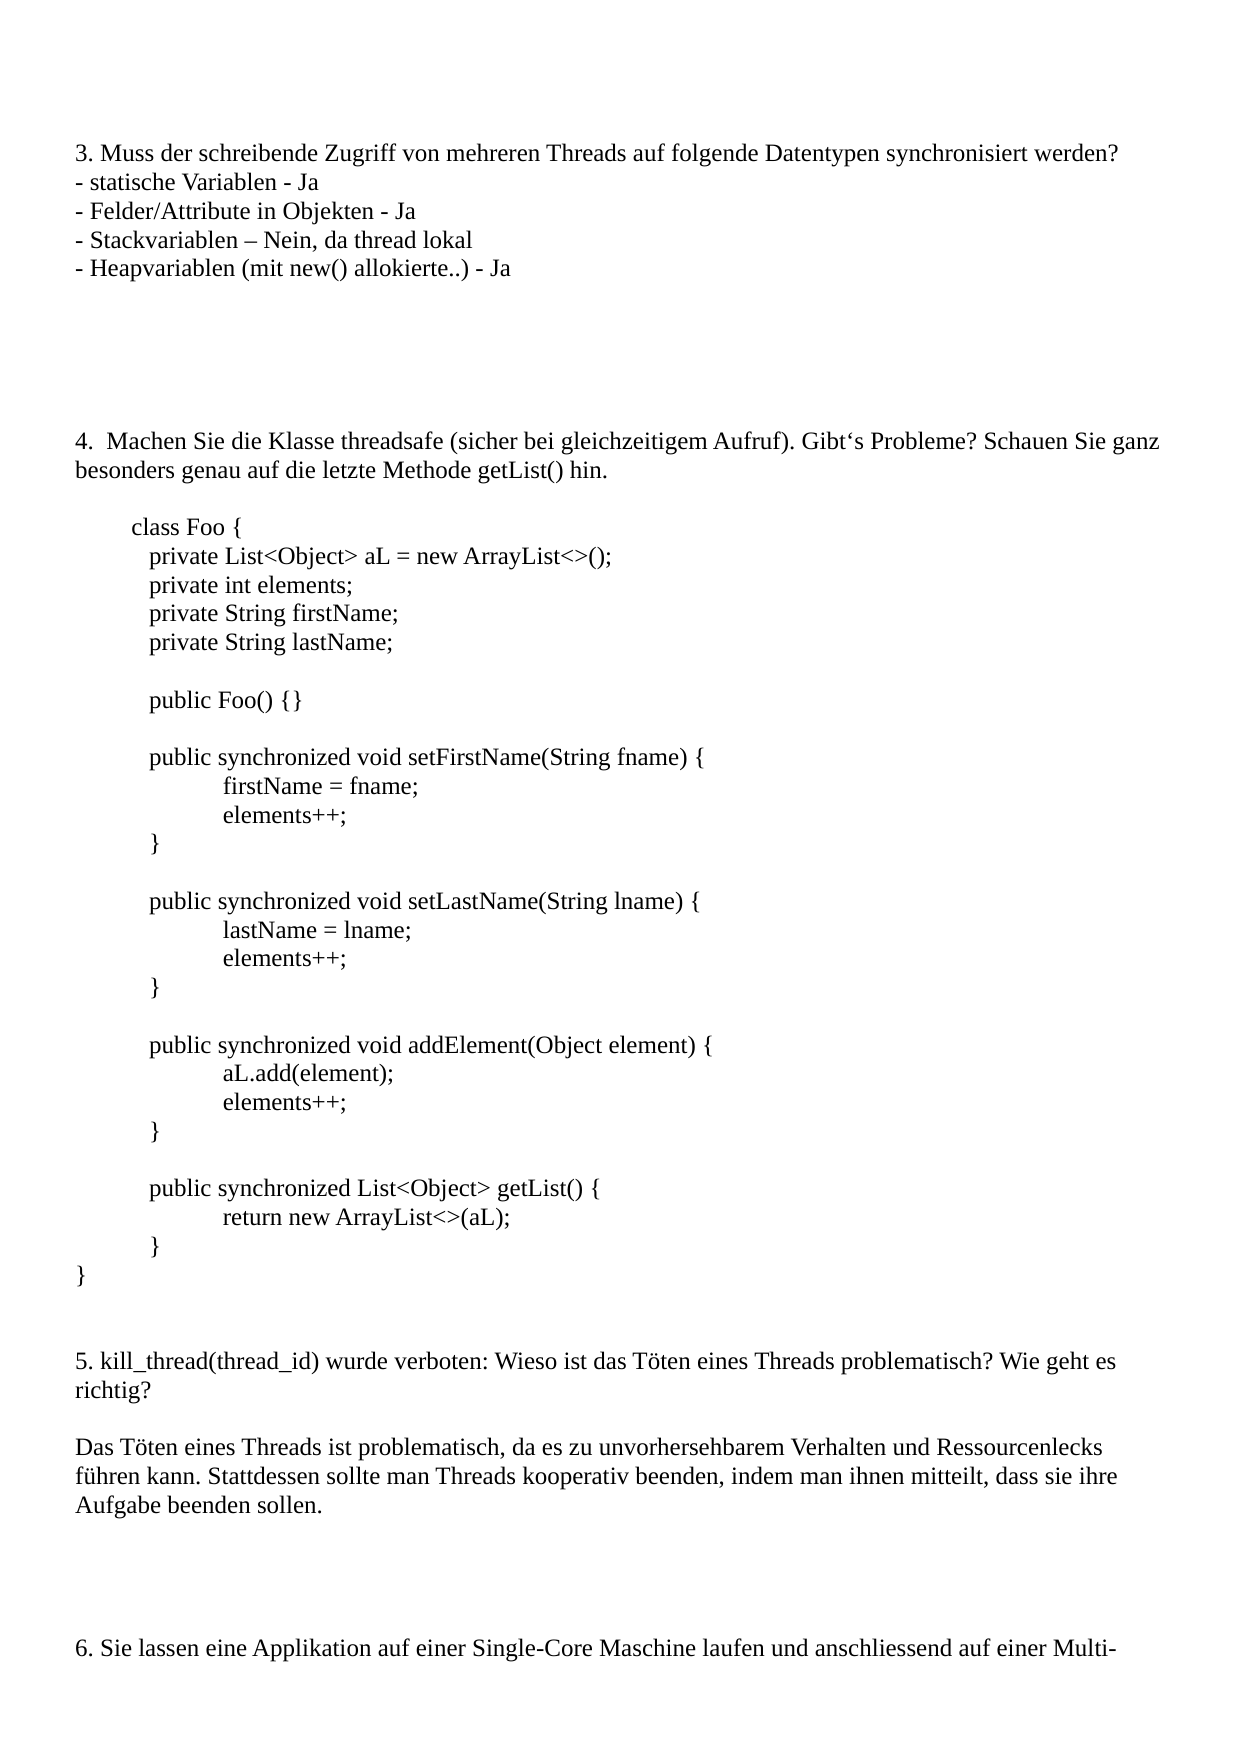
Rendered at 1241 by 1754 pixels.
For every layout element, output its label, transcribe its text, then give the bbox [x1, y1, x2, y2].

text class Foo { [75, 512, 1166, 541]
text 4. Machen Sie die Klasse threadsafe (sicher bei gleichzeitigem Aufruf). Gibt‘s Probleme? Schauen Sie ganz besonders genau auf die letzte Methode getList() hin. [75, 426, 1166, 483]
text elements++; [75, 800, 1166, 828]
text private List<Object> aL = new ArrayList<>(); [75, 541, 1166, 570]
text } [75, 1231, 1166, 1260]
text private int elements; [75, 570, 1166, 598]
text public synchronized void addElement(Object element) { [75, 1030, 1166, 1058]
text 6. Sie lassen eine Applikation auf einer Single-Core Maschine laufen und anschliessend auf einer Multi- [75, 1633, 1166, 1662]
text - Heapvariablen (mit new() allokierte..) - Ja [75, 253, 1166, 282]
text } [75, 828, 1166, 857]
text 5. kill_thread(thread_id) wurde verboten: Wieso ist das Töten eines Threads problematisch? Wie geht es richtig? [75, 1346, 1166, 1403]
text return new ArrayList<>(aL); [75, 1202, 1166, 1231]
text elements++; [75, 1087, 1166, 1116]
text private String firstName; [75, 598, 1166, 627]
text Das Töten eines Threads ist problematisch, da es zu unvorhersehbarem Verhalten und Ressourcenlecks führen kann. Stattdessen sollte man Threads kooperativ beenden, indem man ihnen mitteilt, dass sie ihre Aufgabe beenden sollen. [75, 1432, 1166, 1518]
text - Felder/Attribute in Objekten - Ja [75, 196, 1166, 225]
text elements++; [75, 943, 1166, 972]
text firstName = fname; [75, 771, 1166, 800]
text public synchronized List<Object> getList() { [75, 1173, 1166, 1202]
text } [75, 1116, 1166, 1145]
text - statische Variablen - Ja [75, 167, 1166, 196]
text private String lastName; [75, 627, 1166, 656]
text aL.add(element); [75, 1058, 1166, 1087]
text } [75, 1260, 1166, 1288]
text } [75, 972, 1166, 1001]
text 3. Muss der schreibende Zugriff von mehreren Threads auf folgende Datentypen synchronisiert werden? [75, 138, 1166, 167]
text public Foo() {} [75, 685, 1166, 713]
text public synchronized void setLastName(String lname) { [75, 886, 1166, 915]
text public synchronized void setFirstName(String fname) { [75, 742, 1166, 771]
text - Stackvariablen – Nein, da thread lokal [75, 225, 1166, 253]
text lastName = lname; [75, 915, 1166, 943]
